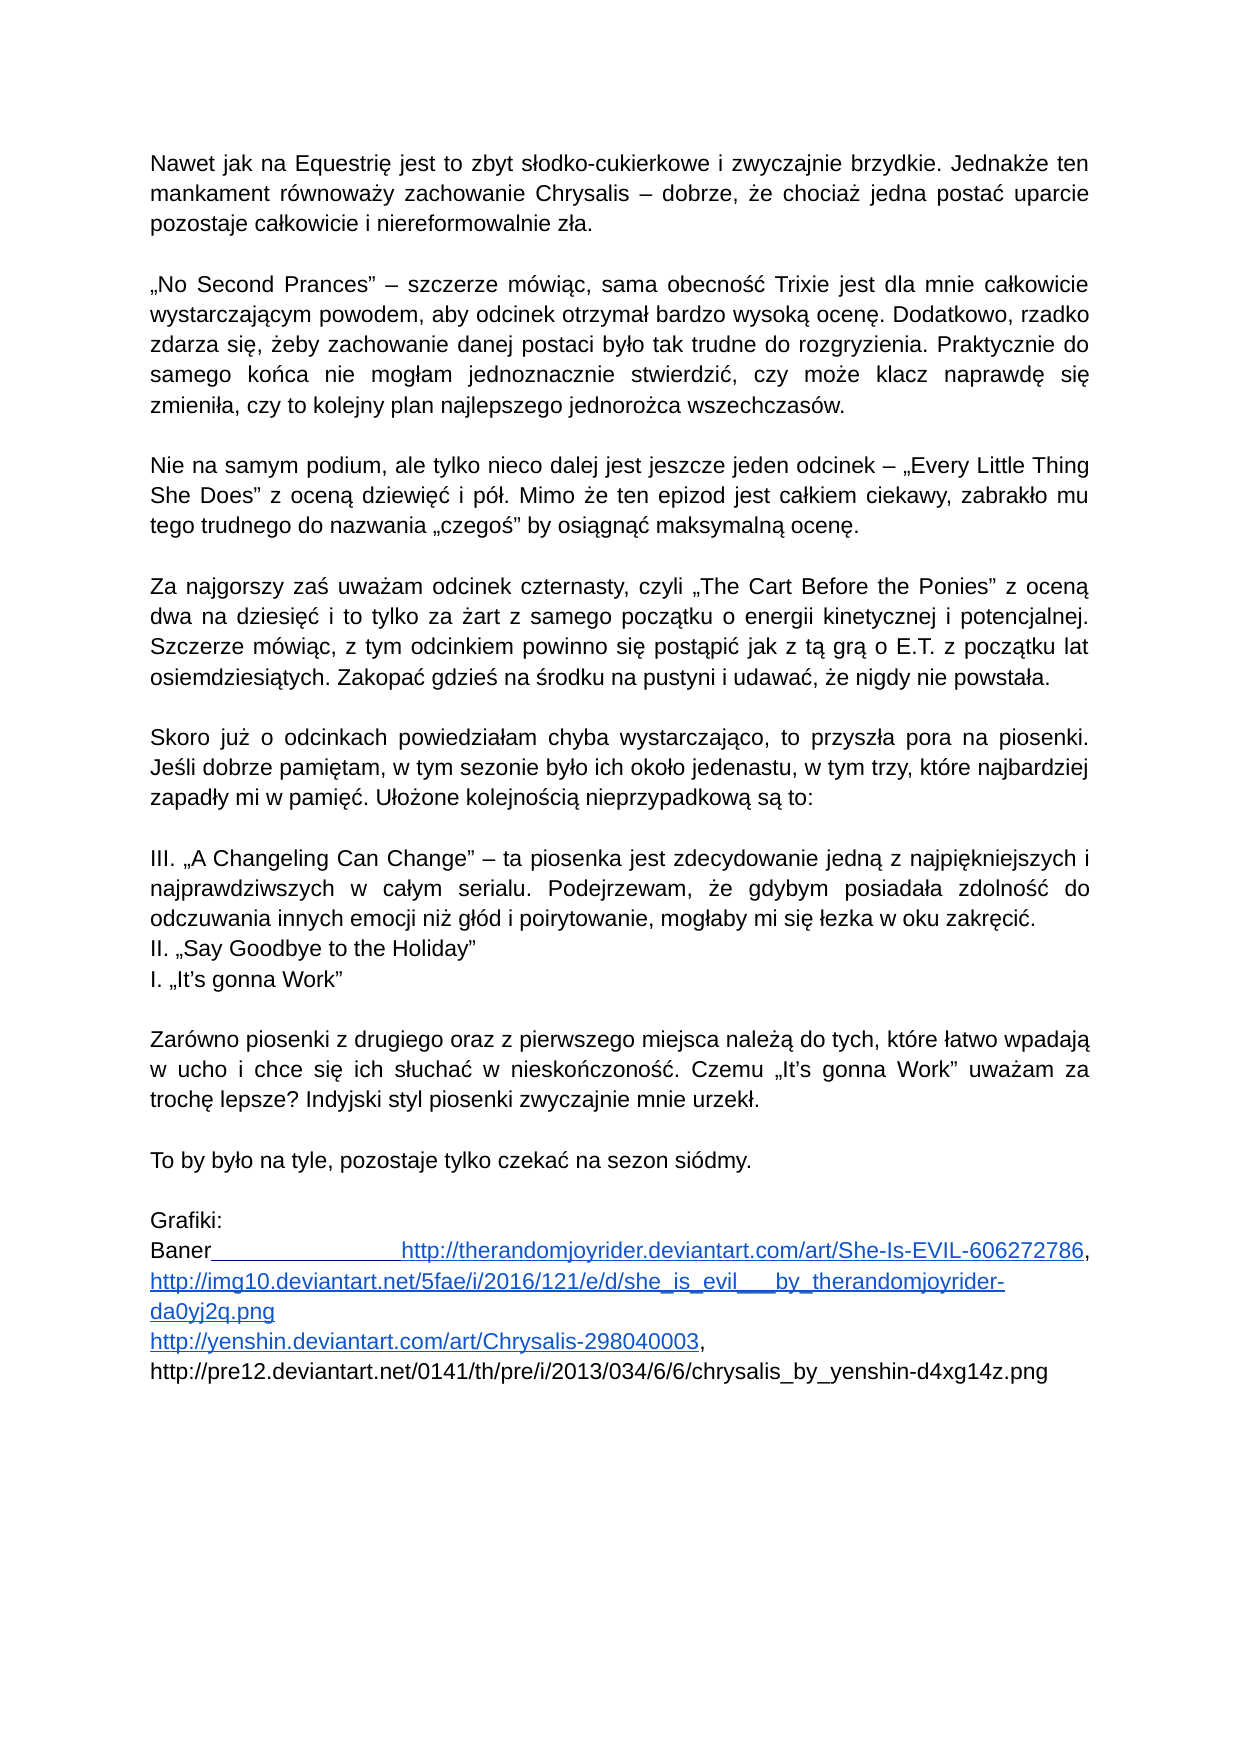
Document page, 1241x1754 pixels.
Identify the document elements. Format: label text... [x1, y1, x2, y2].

text Grafiki: [150, 1207, 1090, 1234]
text Zarówno piosenki z drugiego oraz z pierwszego miejsca należą do tych, które łatwo wpadają w ucho i chce się ich słuchać w nieskończoność. Czemu „It’s gonna Work” uważam za trochę lepsze? Indyjski styl piosenki zwyczajnie mnie urzekł. [150, 1026, 1090, 1113]
text Nawet jak na Equestrię jest to zbyt słodko-cukierkowe i zwyczajnie brzydkie. Jednakże ten mankament równoważy zachowanie Chrysalis – dobrze, że chociaż jedna postać uparcie pozostaje całkowicie i niereformowalnie zła. [150, 150, 1090, 237]
text http://yenshin.deviantart.com/art/Chrysalis-298040003, http://pre12.deviantart.net/0141/th/pre/i/2013/034/6/6/chrysalis_by_yenshin-d4xg14z.png [150, 1328, 1090, 1385]
text To by było na tyle, pozostaje tylko czekać na sezon siódmy. [150, 1147, 1090, 1173]
text III. „A Changeling Can Change” – ta piosenka jest zdecydowanie jedną z najpiękniejszych i najprawdziwszych w całym serialu. Podejrzewam, że gdybym posiadała zdolność do odczuwania innych emocji niż głód i poirytowanie, mogłaby mi się łezka w oku zakręcić. [150, 845, 1090, 932]
text Nie na samym podium, ale tylko nieco dalej jest jeszcze jeden odcinek – „Every Little Thing She Does” z oceną dziewięć i pół. Mimo że ten epizod jest całkiem ciekawy, zabrakło mu tego trudnego do nazwania „czegoś” by osiągnąć maksymalną ocenę. [150, 452, 1090, 539]
text Baner http://therandomjoyrider.deviantart.com/art/She-Is-EVIL-606272786, http://img10.deviantart.net/5fae/i/2016/121/e/d/she_is_evil___by_therandomjoyrider-da0yj2q.png [150, 1237, 1090, 1324]
text Skoro już o odcinkach powiedziałam chyba wystarczająco, to przyszła pora na piosenki. Jeśli dobrze pamiętam, w tym sezonie było ich około jedenastu, w tym trzy, które najbardziej zapadły mi w pamięć. Ułożone kolejnością nieprzypadkową są to: [150, 724, 1090, 811]
text I. „It’s gonna Work” [150, 966, 1090, 992]
text Za najgorszy zaś uważam odcinek czternasty, czyli „The Cart Before the Ponies” z oceną dwa na dziesięć i to tylko za żart z samego początku o energii kinetycznej i potencjalnej. Szczerze mówiąc, z tym odcinkiem powinno się postąpić jak z tą grą o E.T. z początku lat osiemdziesiątych. Zakopać gdzieś na środku na pustyni i udawać, że nigdy nie powstała. [150, 573, 1090, 690]
text II. „Say Goodbye to the Holiday” [150, 935, 1090, 962]
text „No Second Prances” – szczerze mówiąc, sama obecność Trixie jest dla mnie całkowicie wystarczającym powodem, aby odcinek otrzymał bardzo wysoką ocenę. Dodatkowo, rzadko zdarza się, żeby zachowanie danej postaci było tak trudne do rozgryzienia. Praktycznie do samego końca nie mogłam jednoznacznie stwierdzić, czy może klacz naprawdę się zmieniła, czy to kolejny plan najlepszego jednorożca wszechczasów. [150, 271, 1090, 418]
